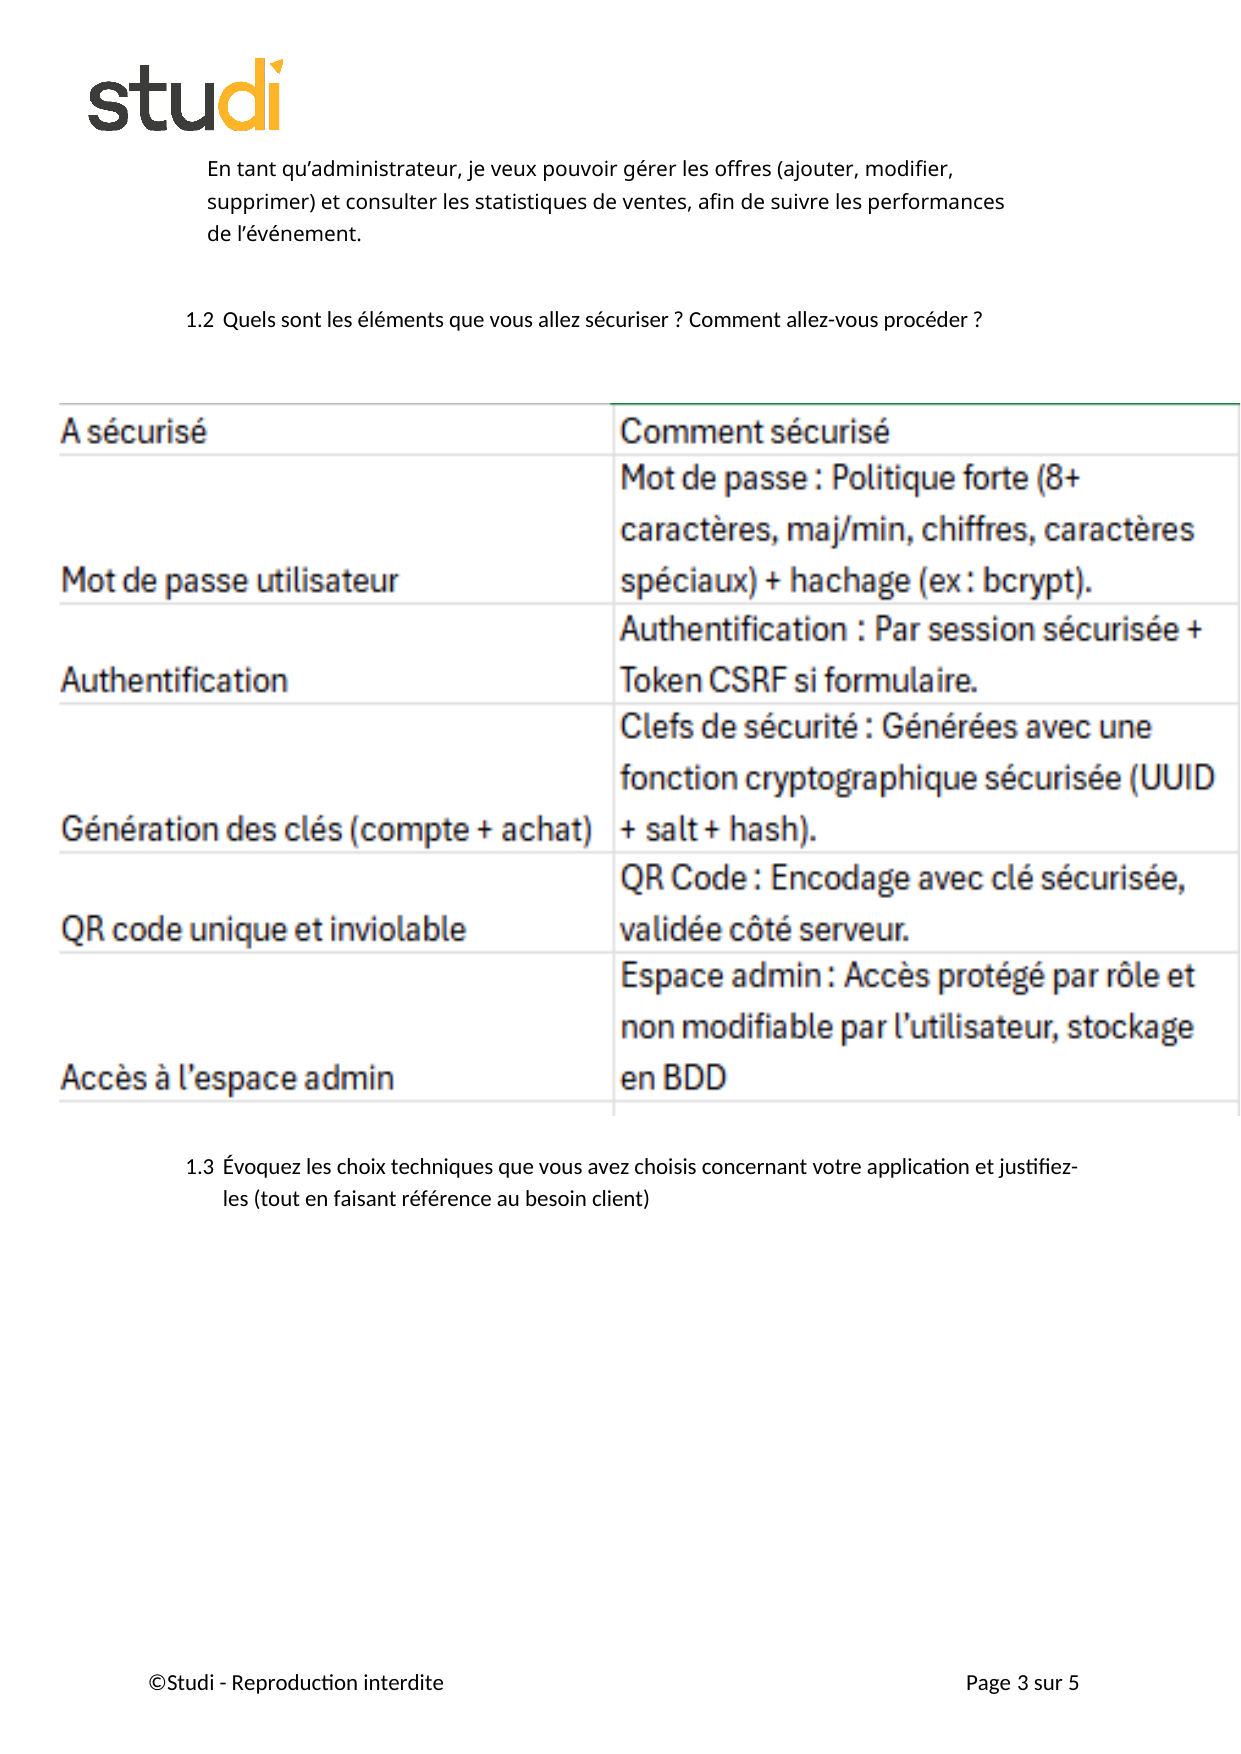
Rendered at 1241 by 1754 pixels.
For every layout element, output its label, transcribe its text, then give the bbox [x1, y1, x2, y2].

picture [88, 58, 283, 131]
list Quels sont les éléments que vous allez sécuriser ? Comment allez-vous procéder ? [185, 305, 1093, 333]
text En tant qu’administrateur, je veux pouvoir gérer les offres (ajouter, modifier, supprimer) et consulter les statistiques de ventes, afin de suivre les performances de l’événement. [207, 154, 1034, 248]
list Évoquez les choix techniques que vous avez choisis concernant votre application et justifiez-les (tout en faisant référence au besoin client) [185, 1152, 1093, 1212]
picture [59, 403, 1241, 1116]
